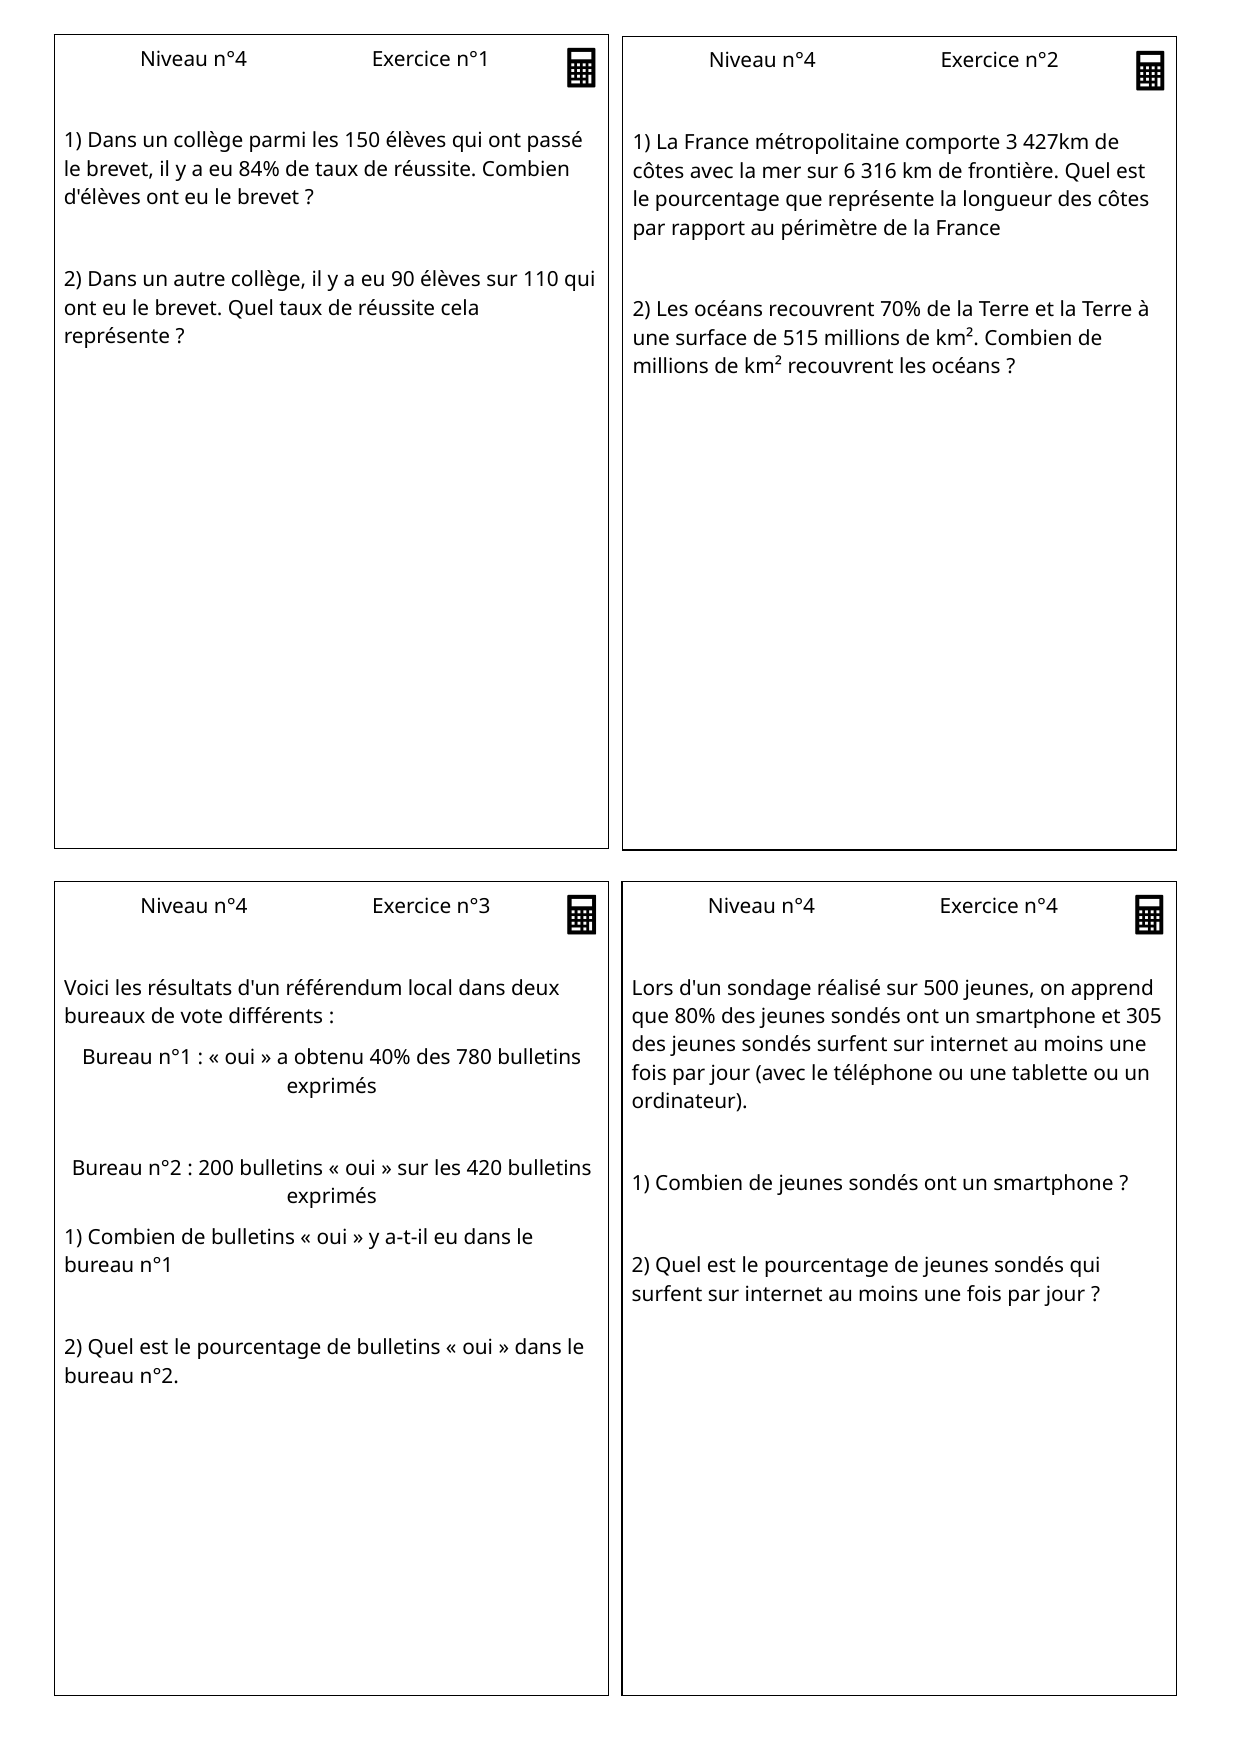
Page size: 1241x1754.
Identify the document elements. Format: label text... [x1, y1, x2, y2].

text Voici les résultats d'un référendum local dans deux bureaux de vote différents : [64, 973, 599, 1030]
text 2) Quel est le pourcentage de bulletins « oui » dans le bureau n°2. [64, 1332, 599, 1389]
picture [566, 47, 596, 88]
picture [1135, 50, 1165, 91]
text Bureau n°2 : 200 bulletins « oui » sur les 420 bulletins exprimés [64, 1153, 599, 1209]
text Niveau n°4 Exercice n°2 [632, 46, 1167, 74]
text Lors d'un sondage réalisé sur 500 jeunes, on apprend que 80% des jeunes sondés ont un smartphone et 305 des jeunes sondés surfent sur internet au moins une fois par jour (avec le téléphone ou une tablette ou un ordinateur). [631, 973, 1167, 1115]
text Bureau n°1 : « oui » a obtenu 40% des 780 bulletins exprimés [64, 1042, 599, 1099]
text 2) Dans un autre collège, il y a eu 90 élèves sur 110 qui ont eu le brevet. Quel taux de réussite cela représente ? [63, 264, 599, 350]
text 1) Combien de jeunes sondés ont un smartphone ? [631, 1168, 1167, 1197]
text 2) Les océans recouvrent 70% de la Terre et la Terre à une surface de 515 millions de km². Combien de millions de km² recouvrent les océans ? [632, 294, 1167, 380]
text Niveau n°4 Exercice n°1 [63, 44, 599, 72]
picture [566, 894, 597, 935]
text Niveau n°4 Exercice n°4 [631, 891, 1167, 919]
picture [1134, 894, 1164, 935]
text Niveau n°4 Exercice n°3 [64, 891, 599, 919]
text 2) Quel est le pourcentage de jeunes sondés qui surfent sur internet au moins une fois par jour ? [631, 1250, 1167, 1307]
text 1) La France métropolitaine comporte 3 427km de côtes avec la mer sur 6 316 km de frontière. Quel est le pourcentage que représente la longueur des côtes par rapport au périmètre de la France [632, 127, 1167, 241]
text 1) Combien de bulletins « oui » y a-t-il eu dans le bureau n°1 [64, 1222, 599, 1279]
text 1) Dans un collège parmi les 150 élèves qui ont passé le brevet, il y a eu 84% de taux de réussite. Combien d'élèves ont eu le brevet ? [63, 126, 599, 211]
